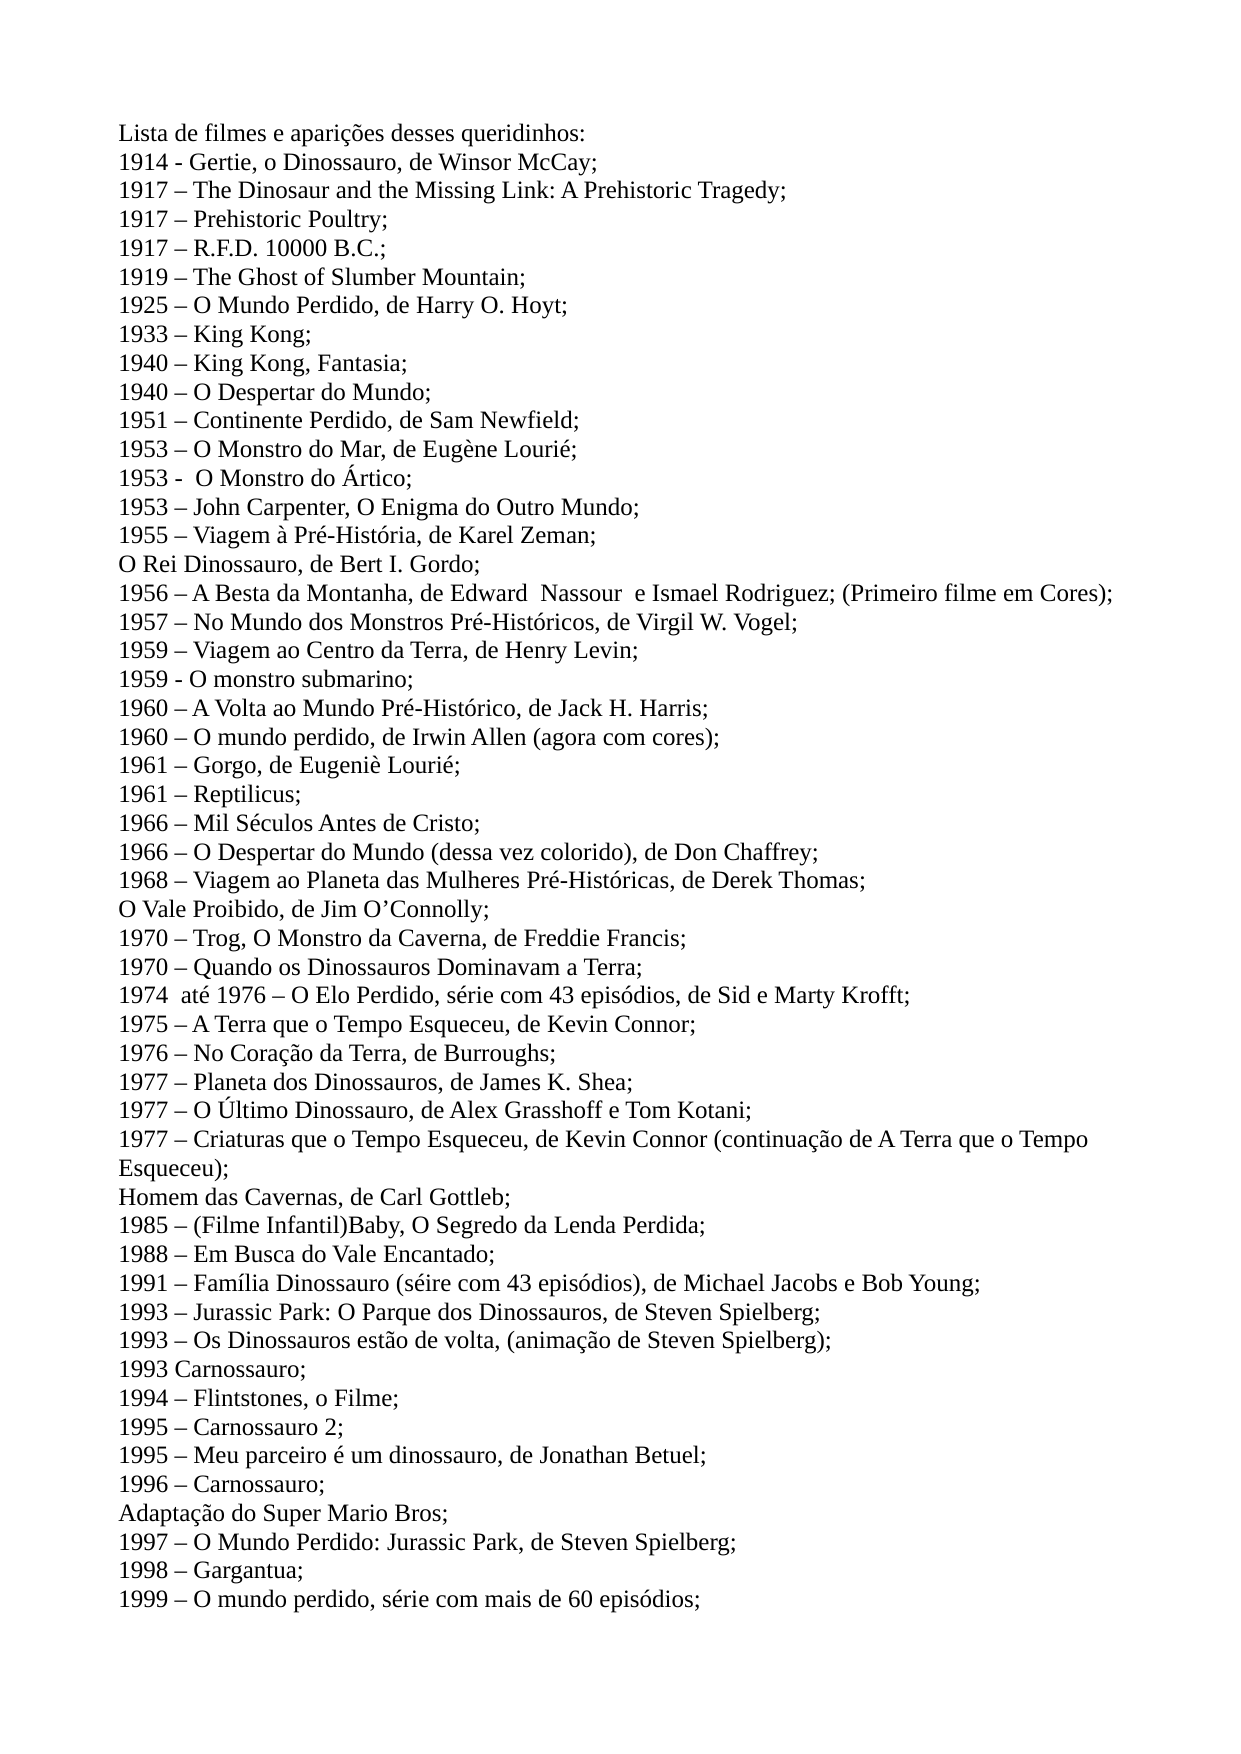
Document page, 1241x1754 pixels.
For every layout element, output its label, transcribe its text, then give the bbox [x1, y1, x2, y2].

text 1970 – Trog, O Monstro da Caverna, de Freddie Francis; [118, 923, 1122, 952]
text 1977 – Criaturas que o Tempo Esqueceu, de Kevin Connor (continuação de A Terra que o Tempo Esqueceu); [118, 1124, 1122, 1182]
text 1917 – R.F.D. 10000 B.C.; [118, 233, 1122, 262]
text 1961 – Gorgo, de Eugeniè Lourié; [118, 751, 1122, 779]
text 1953 – O Monstro do Mar, de Eugène Lourié; [118, 434, 1122, 463]
text 1976 – No Coração da Terra, de Burroughs; [118, 1038, 1122, 1067]
text 1953 - O Monstro do Ártico; [118, 463, 1122, 492]
text 1995 – Carnossauro 2; [118, 1412, 1122, 1441]
text 1925 – O Mundo Perdido, de Harry O. Hoyt; [118, 291, 1122, 319]
text 1940 – King Kong, Fantasia; [118, 348, 1122, 377]
text 1994 – Flintstones, o Filme; [118, 1383, 1122, 1412]
text 1996 – Carnossauro; [118, 1469, 1122, 1498]
text Lista de filmes e aparições desses queridinhos: [118, 118, 1122, 147]
text 1995 – Meu parceiro é um dinossauro, de Jonathan Betuel; [118, 1441, 1122, 1469]
text 1933 – King Kong; [118, 319, 1122, 348]
text 1959 - O monstro submarino; [118, 664, 1122, 693]
text 1970 – Quando os Dinossauros Dominavam a Terra; [118, 952, 1122, 981]
text 1955 – Viagem à Pré-História, de Karel Zeman; [118, 521, 1122, 549]
text 1959 – Viagem ao Centro da Terra, de Henry Levin; [118, 636, 1122, 664]
text O Rei Dinossauro, de Bert I. Gordo; [118, 549, 1122, 578]
text 1956 – A Besta da Montanha, de Edward Nassour e Ismael Rodriguez; (Primeiro filme em Cores); [118, 578, 1122, 607]
text Adaptação do Super Mario Bros; [118, 1498, 1122, 1527]
text 1993 – Jurassic Park: O Parque dos Dinossauros, de Steven Spielberg; [118, 1297, 1122, 1326]
text 1919 – The Ghost of Slumber Mountain; [118, 262, 1122, 291]
text 1917 – Prehistoric Poultry; [118, 204, 1122, 233]
text 1917 – The Dinosaur and the Missing Link: A Prehistoric Tragedy; [118, 176, 1122, 204]
text 1966 – O Despertar do Mundo (dessa vez colorido), de Don Chaffrey; [118, 837, 1122, 866]
text Homem das Cavernas, de Carl Gottleb; [118, 1182, 1122, 1211]
text 1991 – Família Dinossauro (séire com 43 episódios), de Michael Jacobs e Bob Young; [118, 1268, 1122, 1297]
text 1961 – Reptilicus; [118, 779, 1122, 808]
text 1977 – Planeta dos Dinossauros, de James K. Shea; [118, 1067, 1122, 1096]
text 1993 Carnossauro; [118, 1354, 1122, 1383]
text 1993 – Os Dinossauros estão de volta, (animação de Steven Spielberg); [118, 1326, 1122, 1354]
text 1960 – O mundo perdido, de Irwin Allen (agora com cores); [118, 722, 1122, 751]
text 1985 – (Filme Infantil)Baby, O Segredo da Lenda Perdida; [118, 1211, 1122, 1239]
text 1960 – A Volta ao Mundo Pré-Histórico, de Jack H. Harris; [118, 693, 1122, 722]
text 1988 – Em Busca do Vale Encantado; [118, 1239, 1122, 1268]
text 1940 – O Despertar do Mundo; [118, 377, 1122, 406]
text 1974 até 1976 – O Elo Perdido, série com 43 episódios, de Sid e Marty Krofft; [118, 981, 1122, 1009]
text 1966 – Mil Séculos Antes de Cristo; [118, 808, 1122, 837]
text 1997 – O Mundo Perdido: Jurassic Park, de Steven Spielberg; [118, 1527, 1122, 1556]
text 1914 - Gertie, o Dinossauro, de Winsor McCay; [118, 147, 1122, 176]
text 1953 – John Carpenter, O Enigma do Outro Mundo; [118, 492, 1122, 521]
text 1968 – Viagem ao Planeta das Mulheres Pré-Históricas, de Derek Thomas; [118, 866, 1122, 894]
text 1977 – O Último Dinossauro, de Alex Grasshoff e Tom Kotani; [118, 1096, 1122, 1124]
text 1957 – No Mundo dos Monstros Pré-Históricos, de Virgil W. Vogel; [118, 607, 1122, 636]
text 1951 – Continente Perdido, de Sam Newfield; [118, 406, 1122, 434]
text 1999 – O mundo perdido, série com mais de 60 episódios; [118, 1584, 1122, 1613]
text 1975 – A Terra que o Tempo Esqueceu, de Kevin Connor; [118, 1009, 1122, 1038]
text O Vale Proibido, de Jim O’Connolly; [118, 894, 1122, 923]
text 1998 – Gargantua; [118, 1556, 1122, 1584]
